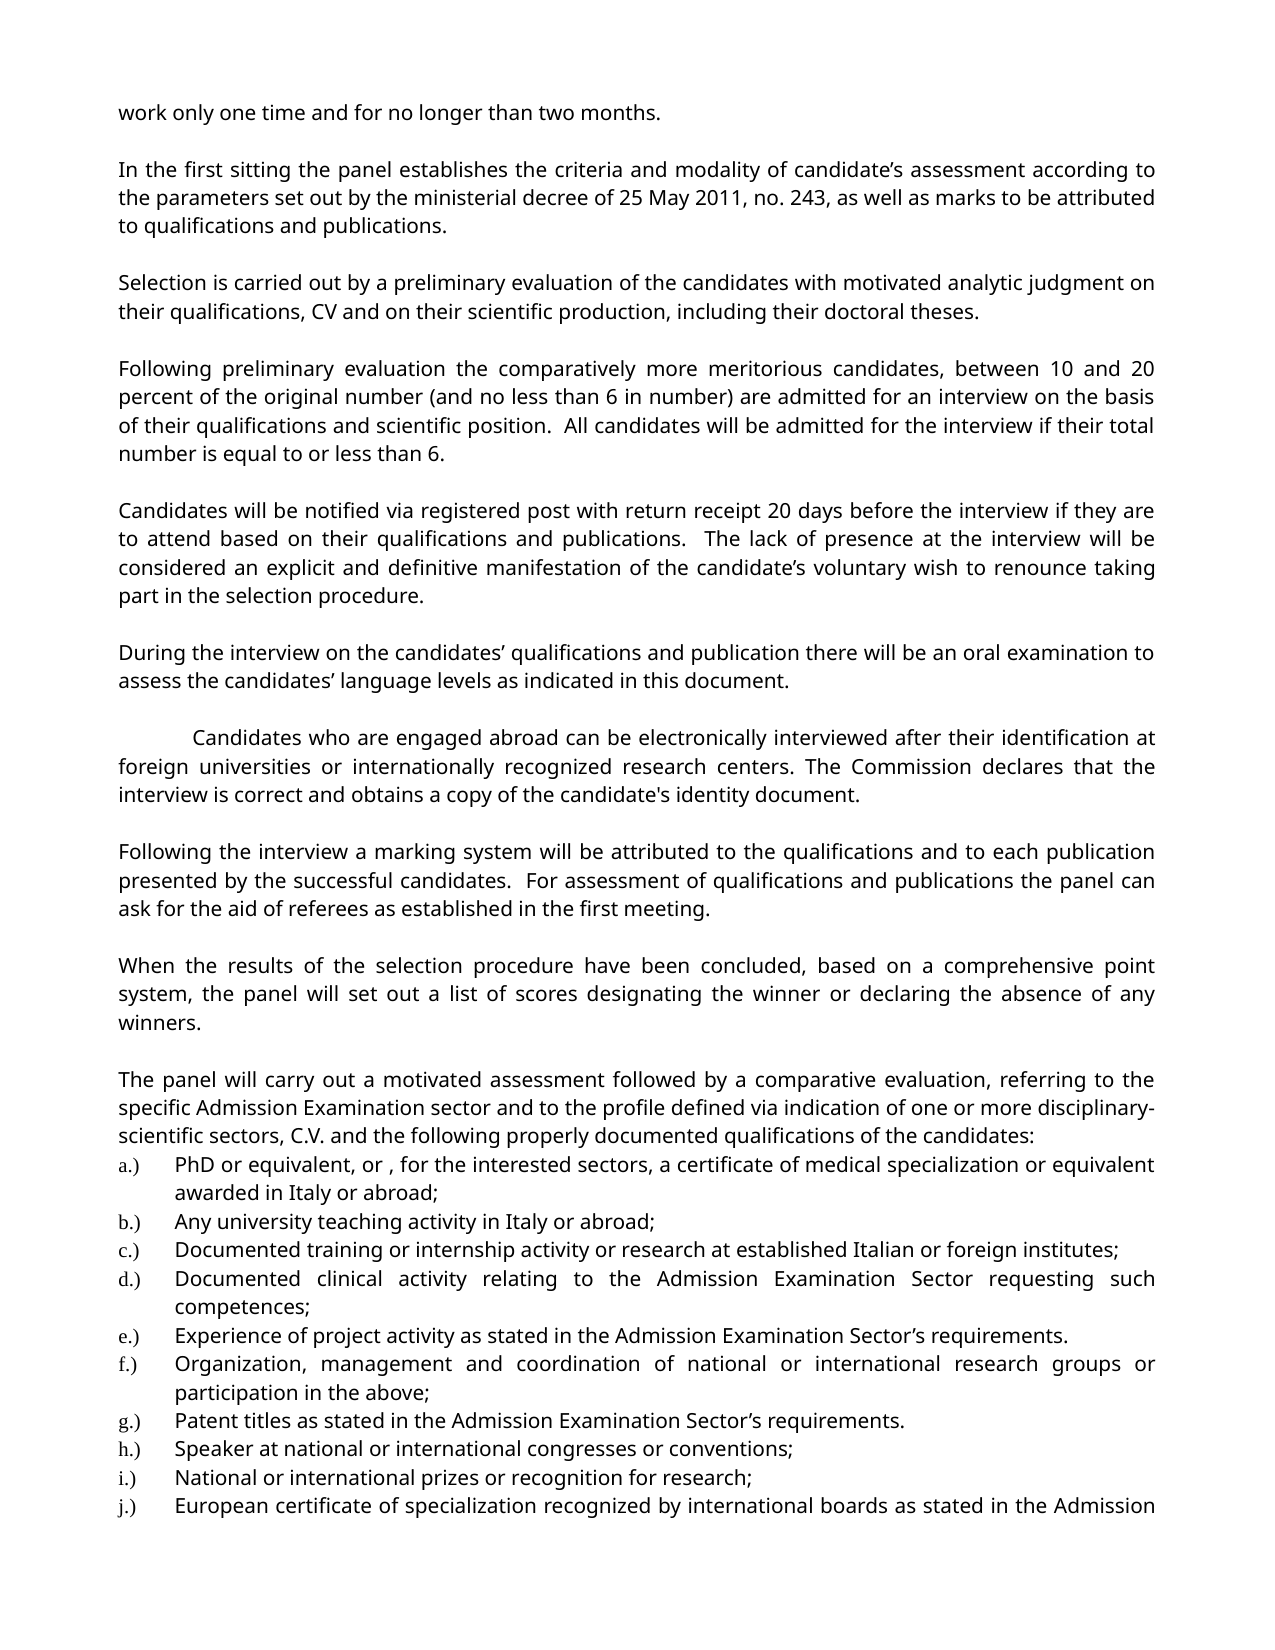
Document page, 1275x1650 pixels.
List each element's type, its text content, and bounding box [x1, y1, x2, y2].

text Candidates who are engaged abroad can be electronically interviewed after their identification at foreign universities or internationally recognized research centers. The Commission declares that the interview is correct and obtains a copy of the candidate's identity document. [118, 723, 1157, 809]
list Organization, management and coordination of national or international research groups or participation in the above; [118, 1349, 1157, 1406]
text In the first sitting the panel establishes the criteria and modality of candidate’s assessment according to the parameters set out by the ministerial decree of 25 May 2011, no. 243, as well as marks to be attributed to qualifications and publications. [118, 155, 1157, 240]
list European certificate of specialization recognized by international boards as stated in the Admission [118, 1491, 1157, 1520]
list National or international prizes or recognition for research; [118, 1463, 1157, 1491]
text Candidates will be notified via registered post with return receipt 20 days before the interview if they are to attend based on their qualifications and publications. The lack of presence at the interview will be considered an explicit and definitive manifestation of the candidate’s voluntary wish to renounce taking part in the selection procedure. [118, 496, 1157, 610]
text When the results of the selection procedure have been concluded, based on a comprehensive point system, the panel will set out a list of scores designating the winner or declaring the absence of any winners. [118, 951, 1157, 1036]
text work only one time and for no longer than two months. [118, 98, 1157, 126]
list PhD or equivalent, or , for the interested sectors, a certificate of medical specialization or equivalent awarded in Italy or abroad; [118, 1150, 1157, 1207]
list Documented training or internship activity or research at established Italian or foreign institutes; [118, 1235, 1157, 1264]
list Documented clinical activity relating to the Admission Examination Sector requesting such competences; [118, 1264, 1157, 1321]
text Selection is carried out by a preliminary evaluation of the candidates with motivated analytic judgment on their qualifications, CV and on their scientific production, including their doctoral theses. [118, 268, 1157, 325]
text Following the interview a marking system will be attributed to the qualifications and to each publication presented by the successful candidates. For assessment of qualifications and publications the panel can ask for the aid of referees as established in the first meeting. [118, 837, 1157, 923]
text The panel will carry out a motivated assessment followed by a comparative evaluation, referring to the specific Admission Examination sector and to the profile defined via indication of one or more disciplinary-scientific sectors, C.V. and the following properly documented qualifications of the candidates: [118, 1065, 1157, 1150]
list Speaker at national or international congresses or conventions; [118, 1434, 1157, 1463]
text Following preliminary evaluation the comparatively more meritorious candidates, between 10 and 20 percent of the original number (and no less than 6 in number) are admitted for an interview on the basis of their qualifications and scientific position. All candidates will be admitted for the interview if their total number is equal to or less than 6. [118, 354, 1157, 468]
text During the interview on the candidates’ qualifications and publication there will be an oral examination to assess the candidates’ language levels as indicated in this document. [118, 638, 1157, 695]
list Experience of project activity as stated in the Admission Examination Sector’s requirements. [118, 1321, 1157, 1349]
list Any university teaching activity in Italy or abroad; [118, 1207, 1157, 1235]
list Patent titles as stated in the Admission Examination Sector’s requirements. [118, 1406, 1157, 1434]
